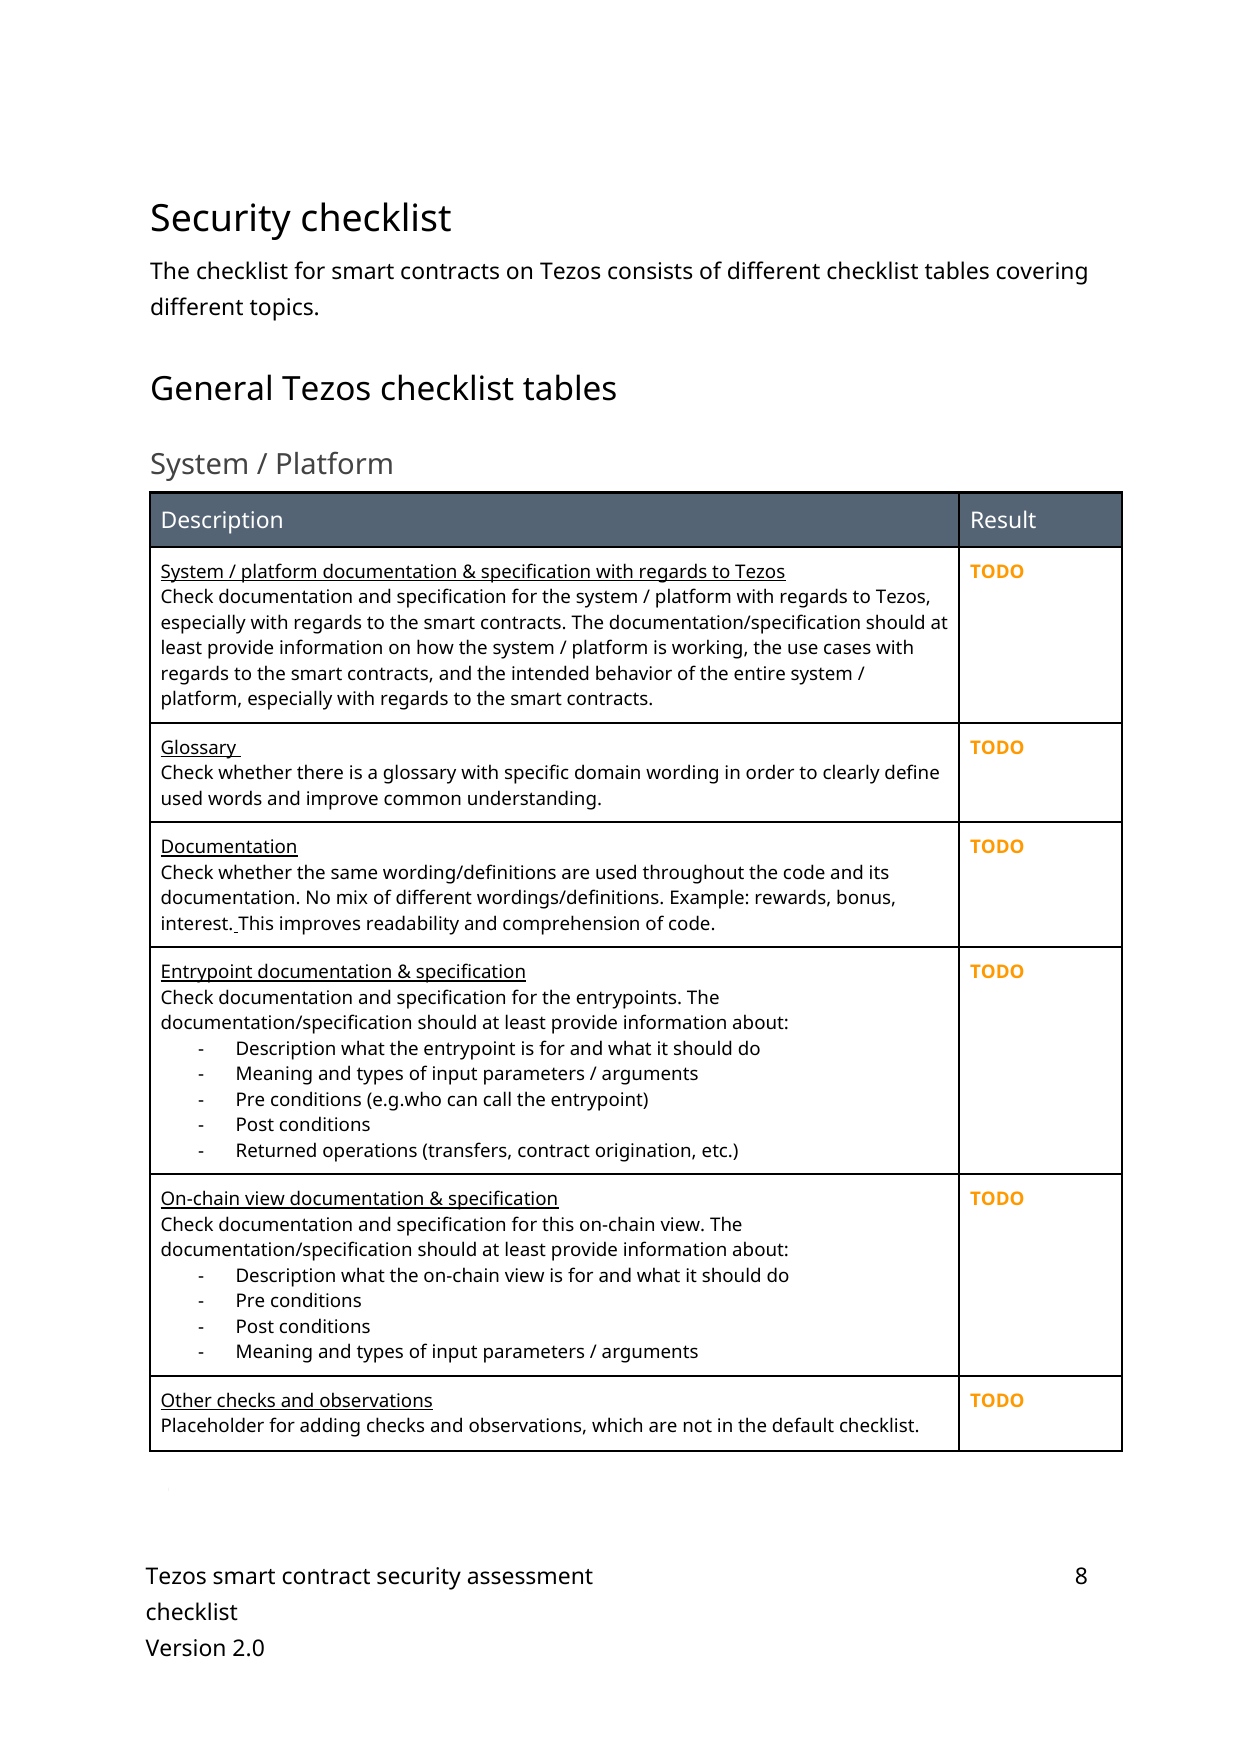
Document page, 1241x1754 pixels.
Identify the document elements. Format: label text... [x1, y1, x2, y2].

table_cell On-chain view documentation & specification Check documentation and specification for this on-chain view. The documentation/specification should at least provide information about: Description what the on-chain view is for and what it should do Pre conditions Post conditions Meaning and types of input parameters / arguments [151, 1175, 958, 1375]
table_cell TODO [960, 724, 1121, 821]
table_cell Glossary Check whether there is a glossary with specific domain wording in order to clearly define used words and improve common understanding. [151, 724, 958, 821]
subtitle Security checklist [150, 192, 1090, 243]
subtitle General Tezos checklist tables [150, 364, 1090, 410]
table_cell TODO [960, 823, 1121, 946]
table_cell Entrypoint documentation & specification Check documentation and specification for the entrypoints. The documentation/specification should at least provide information about: Description what the entrypoint is for and what it should do Meaning and types of input parameters / arguments Pre conditions (e.g.who can call the entrypoint) Post conditions Returned operations (transfers, contract origination, etc.) [151, 948, 958, 1173]
table_cell System / platform documentation & specification with regards to Tezos Check documentation and specification for the system / platform with regards to Tezos, especially with regards to the smart contracts. The documentation/specification should at least provide information on how the system / platform is working, the use cases with regards to the smart contracts, and the intended behavior of the entire system / platform, especially with regards to the smart contracts. [151, 548, 958, 722]
table_cell TODO [960, 948, 1121, 1173]
text The checklist for smart contracts on Tezos consists of different checklist tables covering different topics. [150, 255, 1090, 322]
table_header Result [960, 494, 1121, 546]
table_header Description [151, 494, 958, 546]
subtitle System / Platform [150, 443, 1090, 483]
table_cell TODO [960, 1175, 1121, 1375]
table_cell TODO [960, 1377, 1121, 1450]
table_cell Documentation Check whether the same wording/definitions are used throughout the code and its documentation. No mix of different wordings/definitions. Example: rewards, bonus, interest. This improves readability and comprehension of code. [151, 823, 958, 946]
table_cell TODO [960, 548, 1121, 722]
table_cell Other checks and observations Placeholder for adding checks and observations, which are not in the default checklist. [151, 1377, 958, 1450]
